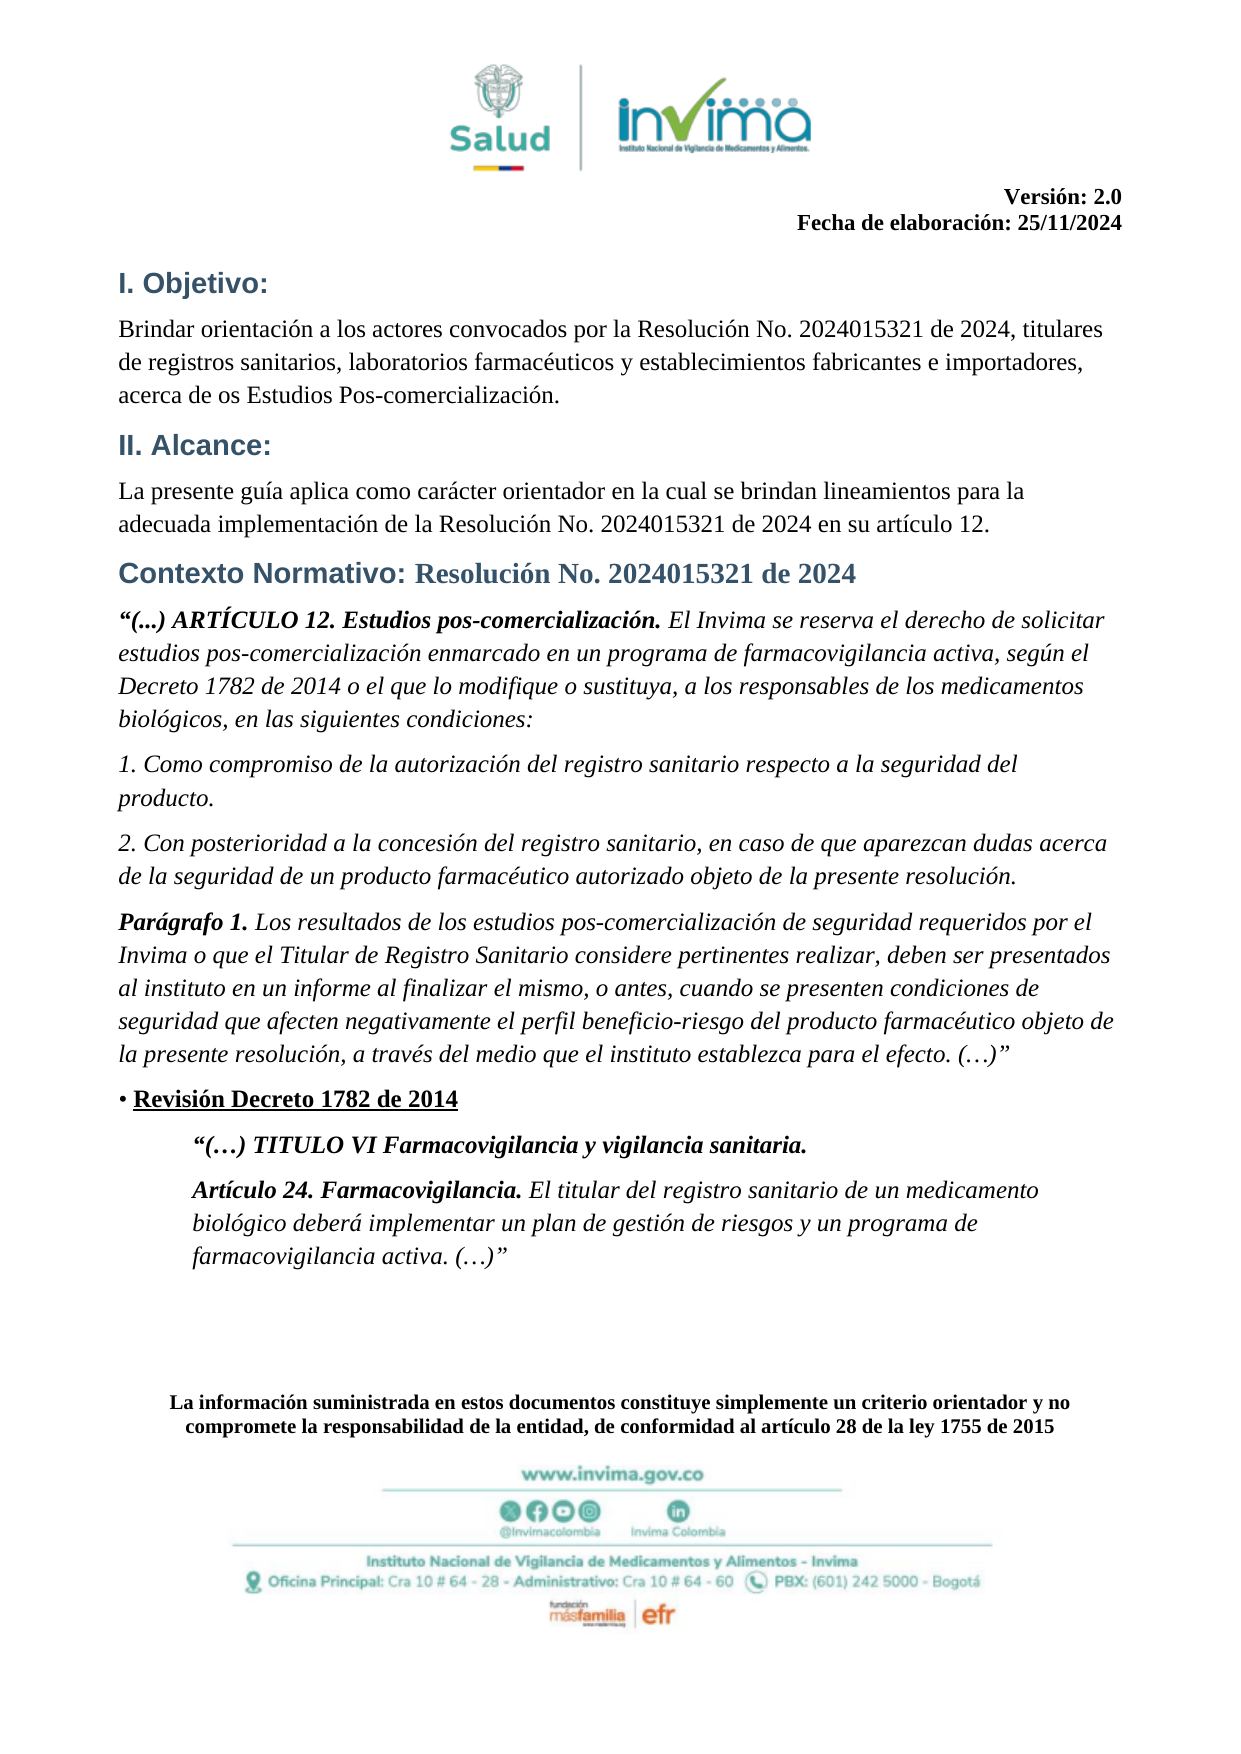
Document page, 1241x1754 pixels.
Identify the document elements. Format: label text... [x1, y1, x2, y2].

list “(...) ARTÍCULO 12. Estudios pos-comercialización. El Invima se reserva el derecho de solicitar estudios pos-comercialización enmarcado en un programa de farmacovigilancia activa, según el Decreto 1782 de 2014 o el que lo modifique o sustituya, a los responsables de los medicamentos biológicos, en las siguientes condiciones: [118, 605, 1122, 733]
picture [222, 1462, 1018, 1636]
list 1. Como compromiso de la autorización del registro sanitario respecto a la seguridad del producto. [118, 749, 1122, 811]
text Brindar orientación a los actores convocados por la Resolución No. 2024015321 de 2024, titulares de registros sanitarios, laboratorios farmacéuticos y establecimientos fabricantes e importadores, acerca de os Estudios Pos-comercialización. [118, 314, 1122, 409]
list 2. Con posterioridad a la concesión del registro sanitario, en caso de que aparezcan dudas acerca de la seguridad de un producto farmacéutico autorizado objeto de la presente resolución. [118, 828, 1122, 890]
list Parágrafo 1. Los resultados de los estudios pos-comercialización de seguridad requeridos por el Invima o que el Titular de Registro Sanitario considere pertinentes realizar, deben ser presentados al instituto en un informe al finalizar el mismo, o antes, cuando se presenten condiciones de seguridad que afecten negativamente el perfil beneficio-riesgo del producto farmacéutico objeto de la presente resolución, a través del medio que el instituto establezca para el efecto. (…)” [118, 907, 1122, 1067]
picture [420, 40, 820, 183]
list • Revisión Decreto 1782 de 2014 [118, 1084, 1122, 1113]
list “(…) TITULO VI Farmacovigilancia y vigilancia sanitaria. [192, 1130, 1122, 1158]
list II. Alcance: [118, 428, 1122, 461]
list Artículo 24. Farmacovigilancia. El titular del registro sanitario de un medicamento biológico deberá implementar un plan de gestión de riesgos y un programa de farmacovigilancia activa. (…)” [192, 1175, 1122, 1270]
text La presente guía aplica como carácter orientador en la cual se brindan lineamientos para la adecuada implementación de la Resolución No. 2024015321 de 2024 en su artículo 12. [118, 476, 1122, 538]
list I. Objetivo: [118, 266, 1122, 299]
list Contexto Normativo: Resolución No. 2024015321 de 2024 [118, 557, 1122, 590]
